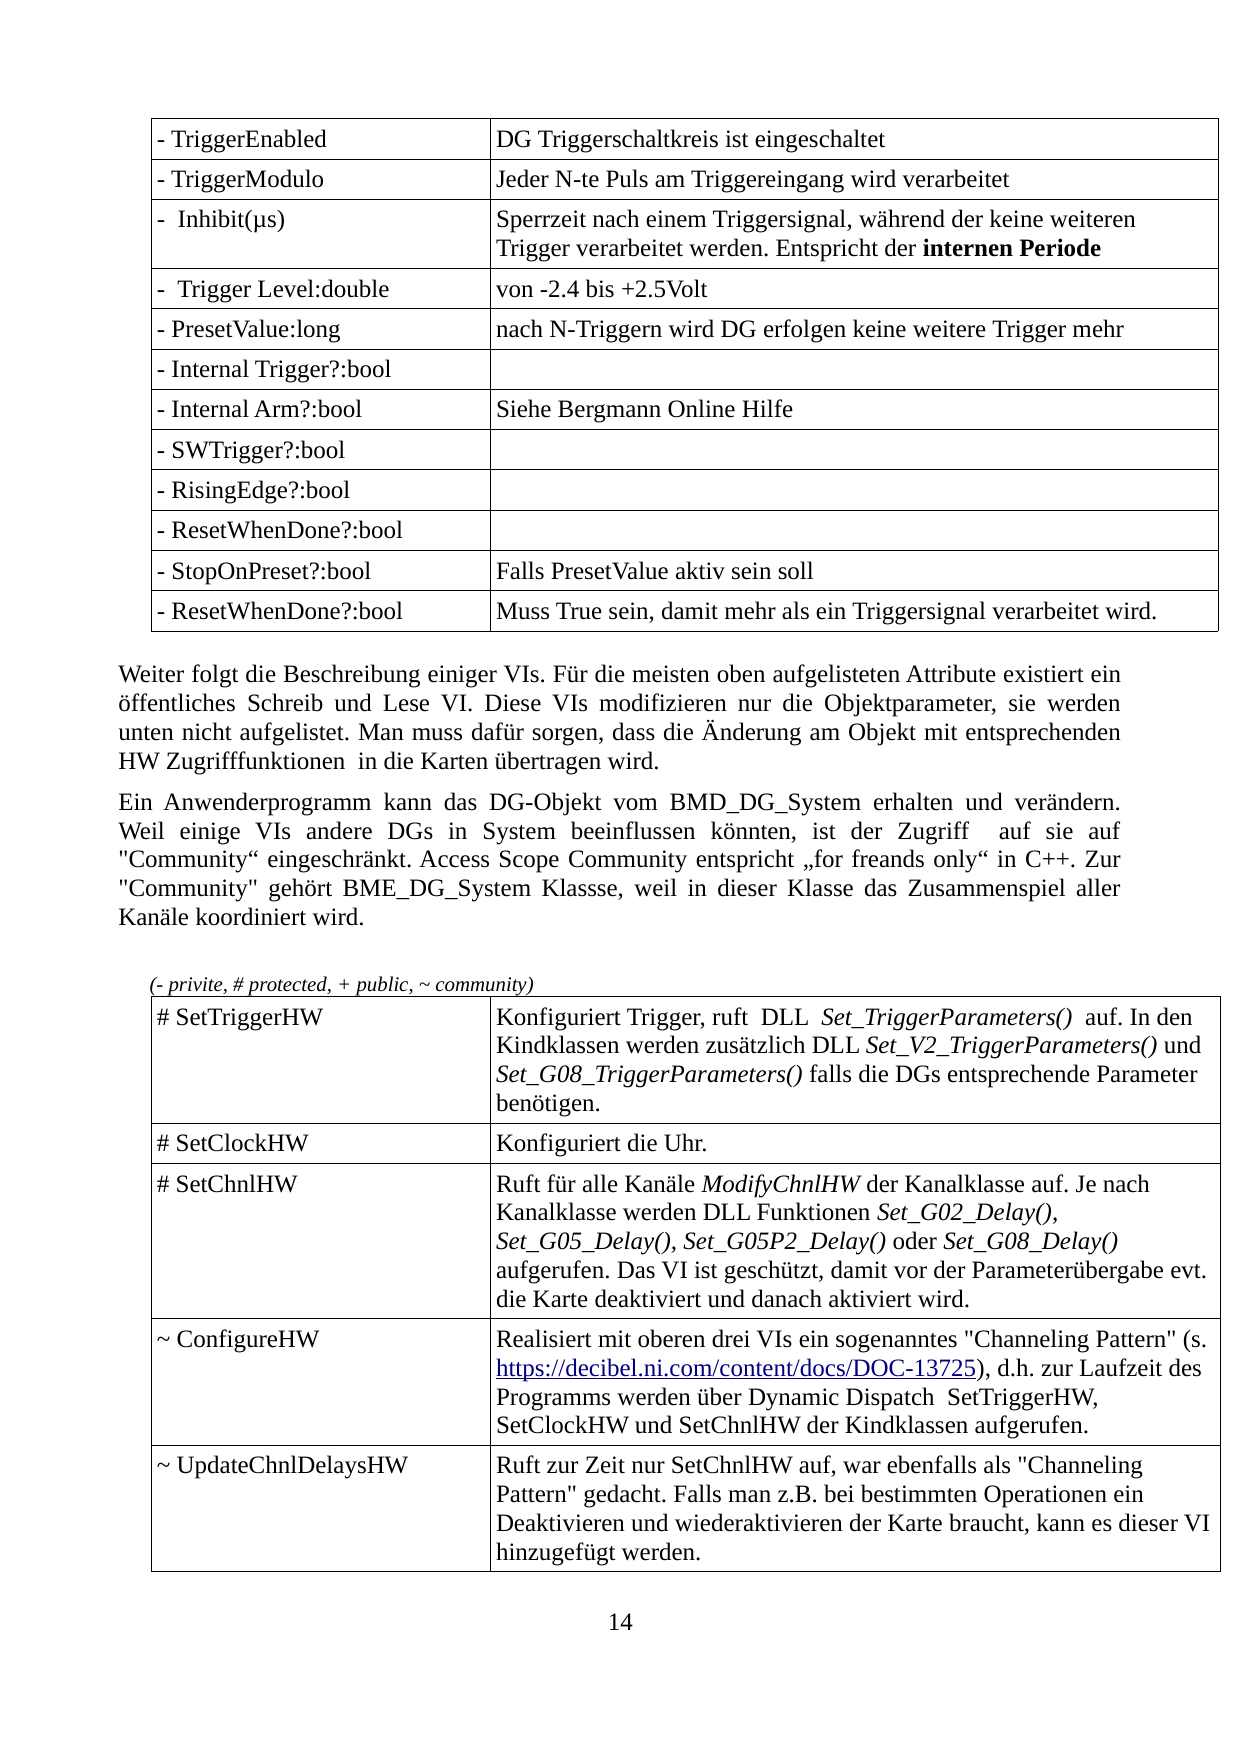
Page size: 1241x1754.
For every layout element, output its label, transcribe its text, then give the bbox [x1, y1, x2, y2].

table_cell - Internal Trigger?:bool [152, 350, 490, 389]
table_cell - Trigger Level:double [152, 269, 490, 308]
table_cell - SWTrigger?:bool [152, 430, 490, 469]
table_cell DG Triggerschaltkreis ist eingeschaltet [491, 119, 1218, 158]
table_cell # SetChnlHW [152, 1164, 490, 1318]
table_cell - ResetWhenDone?:bool [152, 591, 490, 631]
table_cell Konfiguriert die Uhr. [491, 1124, 1220, 1163]
table_cell - Inhibit(µs) [152, 200, 490, 268]
table_cell - TriggerModulo [152, 160, 490, 199]
table_cell [491, 350, 1218, 389]
table_cell ~ ConfigureHW [152, 1319, 490, 1445]
table_cell ~ UpdateChnlDelaysHW [152, 1446, 490, 1571]
table_cell Ruft für alle Kanäle ModifyChnlHW der Kanalklasse auf. Je nach Kanalklasse werden DLL Funktionen Set_G02_Delay(), Set_G05_Delay(), Set_G05P2_Delay() oder Set_G08_Delay() aufgerufen. Das VI ist geschützt, damit vor der Parameterübergabe evt. die Karte deaktiviert und danach aktiviert wird. [491, 1164, 1220, 1318]
table_cell [491, 430, 1218, 469]
table_cell von -2.4 bis +2.5Volt [491, 269, 1218, 308]
table_cell nach N-Triggern wird DG erfolgen keine weitere Trigger mehr [491, 309, 1218, 348]
table_cell - RisingEdge?:bool [152, 470, 490, 510]
table_cell - StopOnPreset?:bool [152, 551, 490, 590]
table_cell Falls PresetValue aktiv sein soll [491, 551, 1218, 590]
table_cell Jeder N-te Puls am Triggereingang wird verarbeitet [491, 160, 1218, 199]
text (- privite, # protected, + public, ~ community) [118, 972, 1122, 996]
table_header Konfiguriert Trigger, ruft DLL Set_TriggerParameters() auf. In den Kindklassen werden zusätzlich DLL Set_V2_TriggerParameters() und Set_G08_TriggerParameters() falls die DGs entsprechende Parameter benötigen. [491, 997, 1220, 1123]
table_cell - TriggerEnabled [152, 119, 490, 158]
table_cell Realisiert mit oberen drei VIs ein sogenanntes "Channeling Pattern" (s. https://decibel.ni.com/content/docs/DOC-13725), d.h. zur Laufzeit des Programms werden über Dynamic Dispatch SetTriggerHW, SetClockHW und SetChnlHW der Kindklassen aufgerufen. [491, 1319, 1220, 1445]
table_cell Ruft zur Zeit nur SetChnlHW auf, war ebenfalls als "Channeling Pattern" gedacht. Falls man z.B. bei bestimmten Operationen ein Deaktivieren und wiederaktivieren der Karte braucht, kann es dieser VI hinzugefügt werden. [491, 1446, 1220, 1571]
table_cell - Internal Arm?:bool [152, 390, 490, 429]
table_cell [491, 470, 1218, 510]
table_cell - PresetValue:long [152, 309, 490, 348]
table_cell [491, 511, 1218, 550]
text Weiter folgt die Beschreibung einiger VIs. Für die meisten oben aufgelisteten Attribute existiert ein öffentliches Schreib und Lese VI. Diese VIs modifizieren nur die Objektparameter, sie werden unten nicht aufgelistet. Man muss dafür sorgen, dass die Änderung am Objekt mit entsprechenden HW Zugrifffunktionen in die Karten übertragen wird. [118, 659, 1122, 774]
table_header # SetTriggerHW [152, 997, 490, 1123]
table_cell Sperrzeit nach einem Triggersignal, während der keine weiteren Trigger verarbeitet werden. Entspricht der internen Periode [491, 200, 1218, 268]
text Ein Anwenderprogramm kann das DG-Objekt vom BMD_DG_System erhalten und verändern. Weil einige VIs andere DGs in System beeinflussen könnten, ist der Zugriff auf sie auf "Community“ eingeschränkt. Access Scope Community entspricht „for freands only“ in C++. Zur "Community" gehört BME_DG_System Klassse, weil in dieser Klasse das Zusammenspiel aller Kanäle koordiniert wird. [118, 787, 1122, 931]
table_cell # SetClockHW [152, 1124, 490, 1163]
table_cell Siehe Bergmann Online Hilfe [491, 390, 1218, 429]
table_cell - ResetWhenDone?:bool [152, 511, 490, 550]
table_cell Muss True sein, damit mehr als ein Triggersignal verarbeitet wird. [491, 591, 1218, 631]
